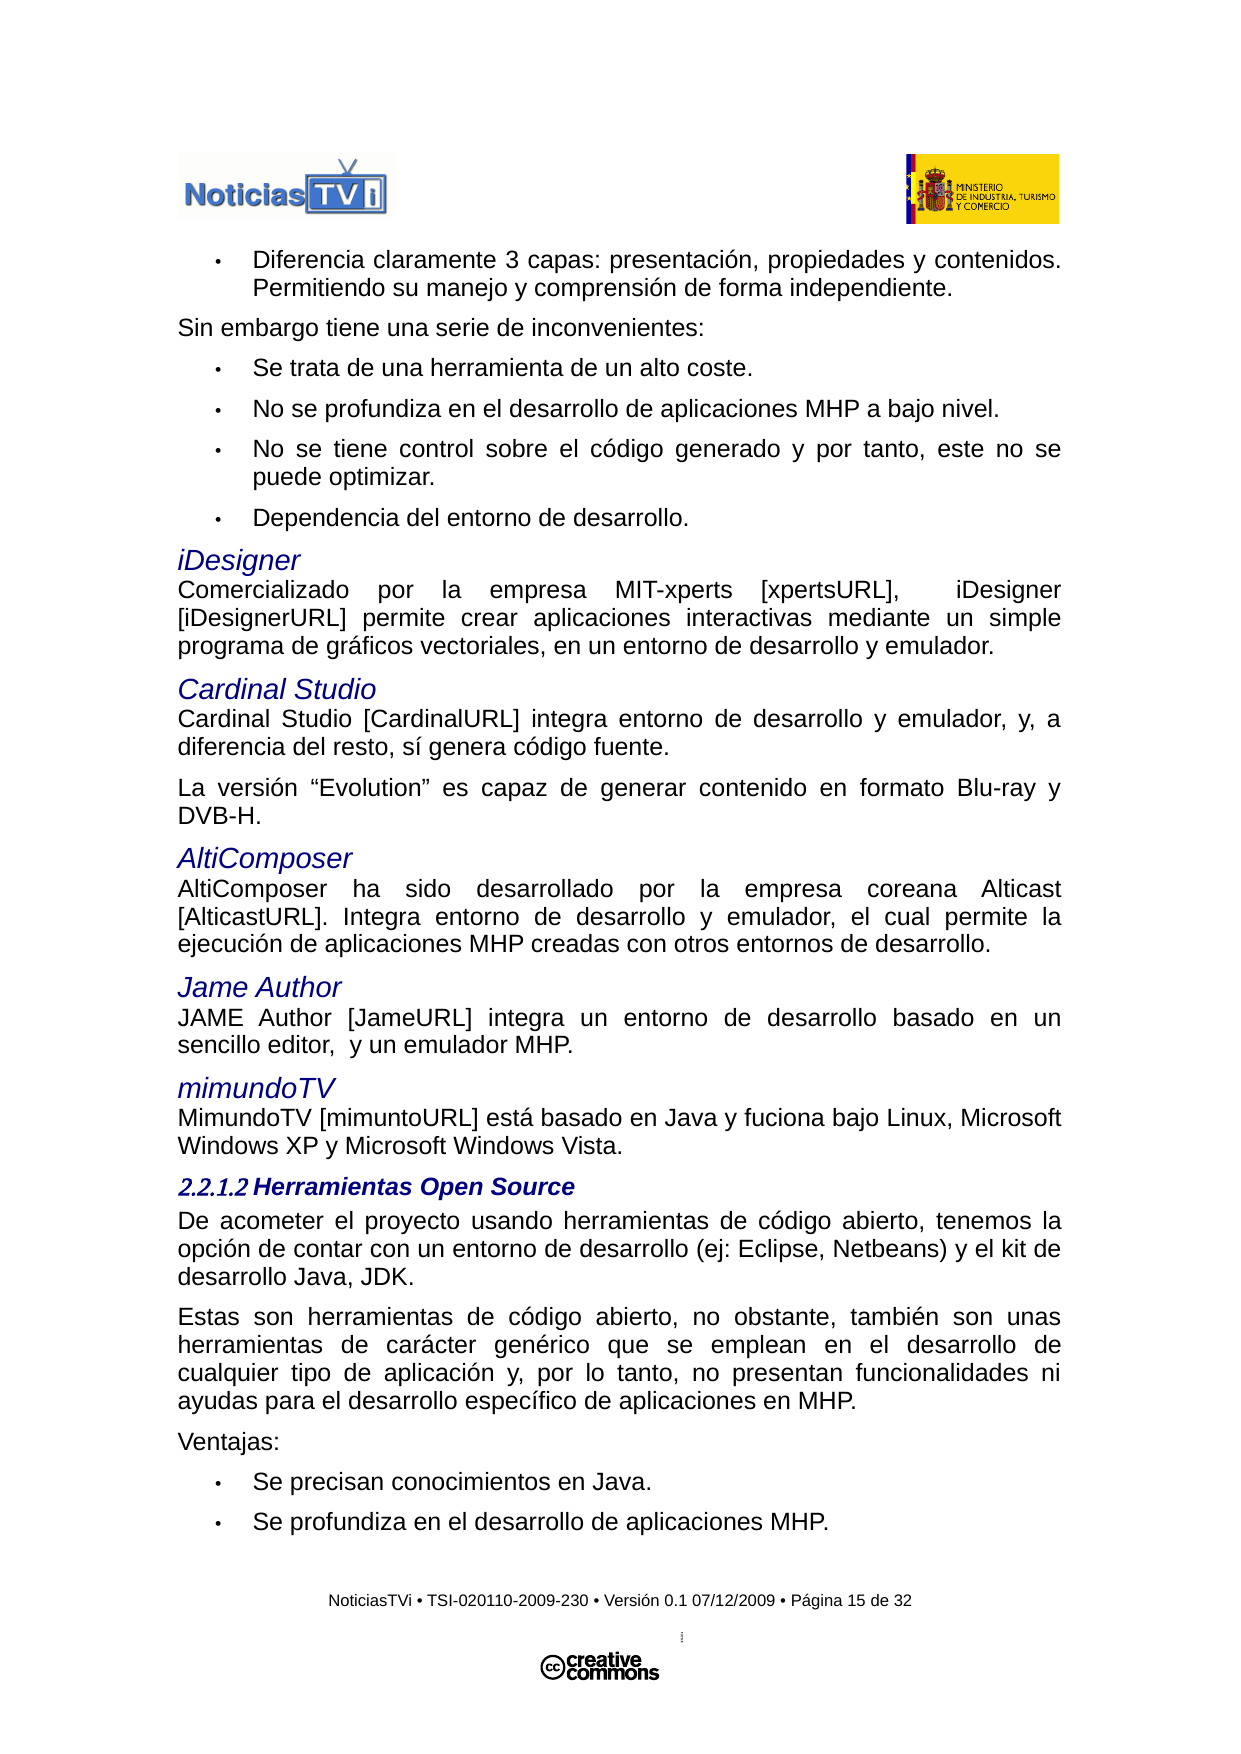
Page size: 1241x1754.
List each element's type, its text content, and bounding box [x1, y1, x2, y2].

list No se profundiza en el desarrollo de aplicaciones MHP a bajo nivel. [215, 394, 1063, 422]
list Diferencia claramente 3 capas: presentación, propiedades y contenidos. Permitiendo su manejo y comprensión de forma independiente. [215, 245, 1063, 301]
list No se tiene control sobre el código generado y por tanto, este no se puede optimizar. [215, 435, 1063, 491]
list Dependencia del entorno de desarrollo. [215, 503, 1063, 531]
subtitle mimundoTV [177, 1072, 1063, 1104]
text De acometer el proyecto usando herramientas de código abierto, tenemos la opción de contar con un entorno de desarrollo (ej: Eclipse, Netbeans) y el kit de desarrollo Java, JDK. [177, 1207, 1063, 1291]
subtitle Jame Author [177, 971, 1063, 1003]
text Sin embargo tiene una serie de inconvenientes: [177, 314, 1063, 342]
text Ventajas: [177, 1427, 1063, 1455]
text Cardinal Studio [CardinalURL] integra entorno de desarrollo y emulador, y, a diferencia del resto, sí genera código fuente. [177, 705, 1063, 761]
list Se precisan conocimientos en Java. [215, 1468, 1063, 1496]
text La versión “Evolution” es capaz de generar contenido en formato Blu-ray y DVB-H. [177, 773, 1063, 829]
subtitle Cardinal Studio [177, 673, 1063, 705]
subtitle Herramientas Open Source [177, 1173, 1063, 1201]
subtitle iDesigner [177, 544, 1063, 576]
text AltiComposer ha sido desarrollado por la empresa coreana Alticast [AlticastURL]. Integra entorno de desarrollo y emulador, el cual permite la ejecución de aplicaciones MHP creadas con otros entornos de desarrollo. [177, 874, 1063, 958]
list Se trata de una herramienta de un alto coste. [215, 354, 1063, 382]
text Comercializado por la empresa MIT-xperts [xpertsURL], iDesigner [iDesignerURL] permite crear aplicaciones interactivas mediante un simple programa de gráficos vectoriales, en un entorno de desarrollo y emulador. [177, 576, 1063, 660]
picture [906, 154, 1060, 224]
subtitle AltiComposer [177, 842, 1063, 874]
text JAME Author [JameURL] integra un entorno de desarrollo basado en un sencillo editor, y un emulador MHP. [177, 1003, 1063, 1059]
picture [177, 153, 396, 219]
text MimundoTV [mimuntoURL] está basado en Java y fuciona bajo Linux, Microsoft Windows XP y Microsoft Windows Vista. [177, 1104, 1063, 1160]
text Estas son herramientas de código abierto, no obstante, también son unas herramientas de carácter genérico que se emplean en el desarrollo de cualquier tipo de aplicación y, por lo tanto, no presentan funcionalidades ni ayudas para el desarrollo específico de aplicaciones en MHP. [177, 1303, 1063, 1415]
list Se profundiza en el desarrollo de aplicaciones MHP. [215, 1508, 1063, 1536]
